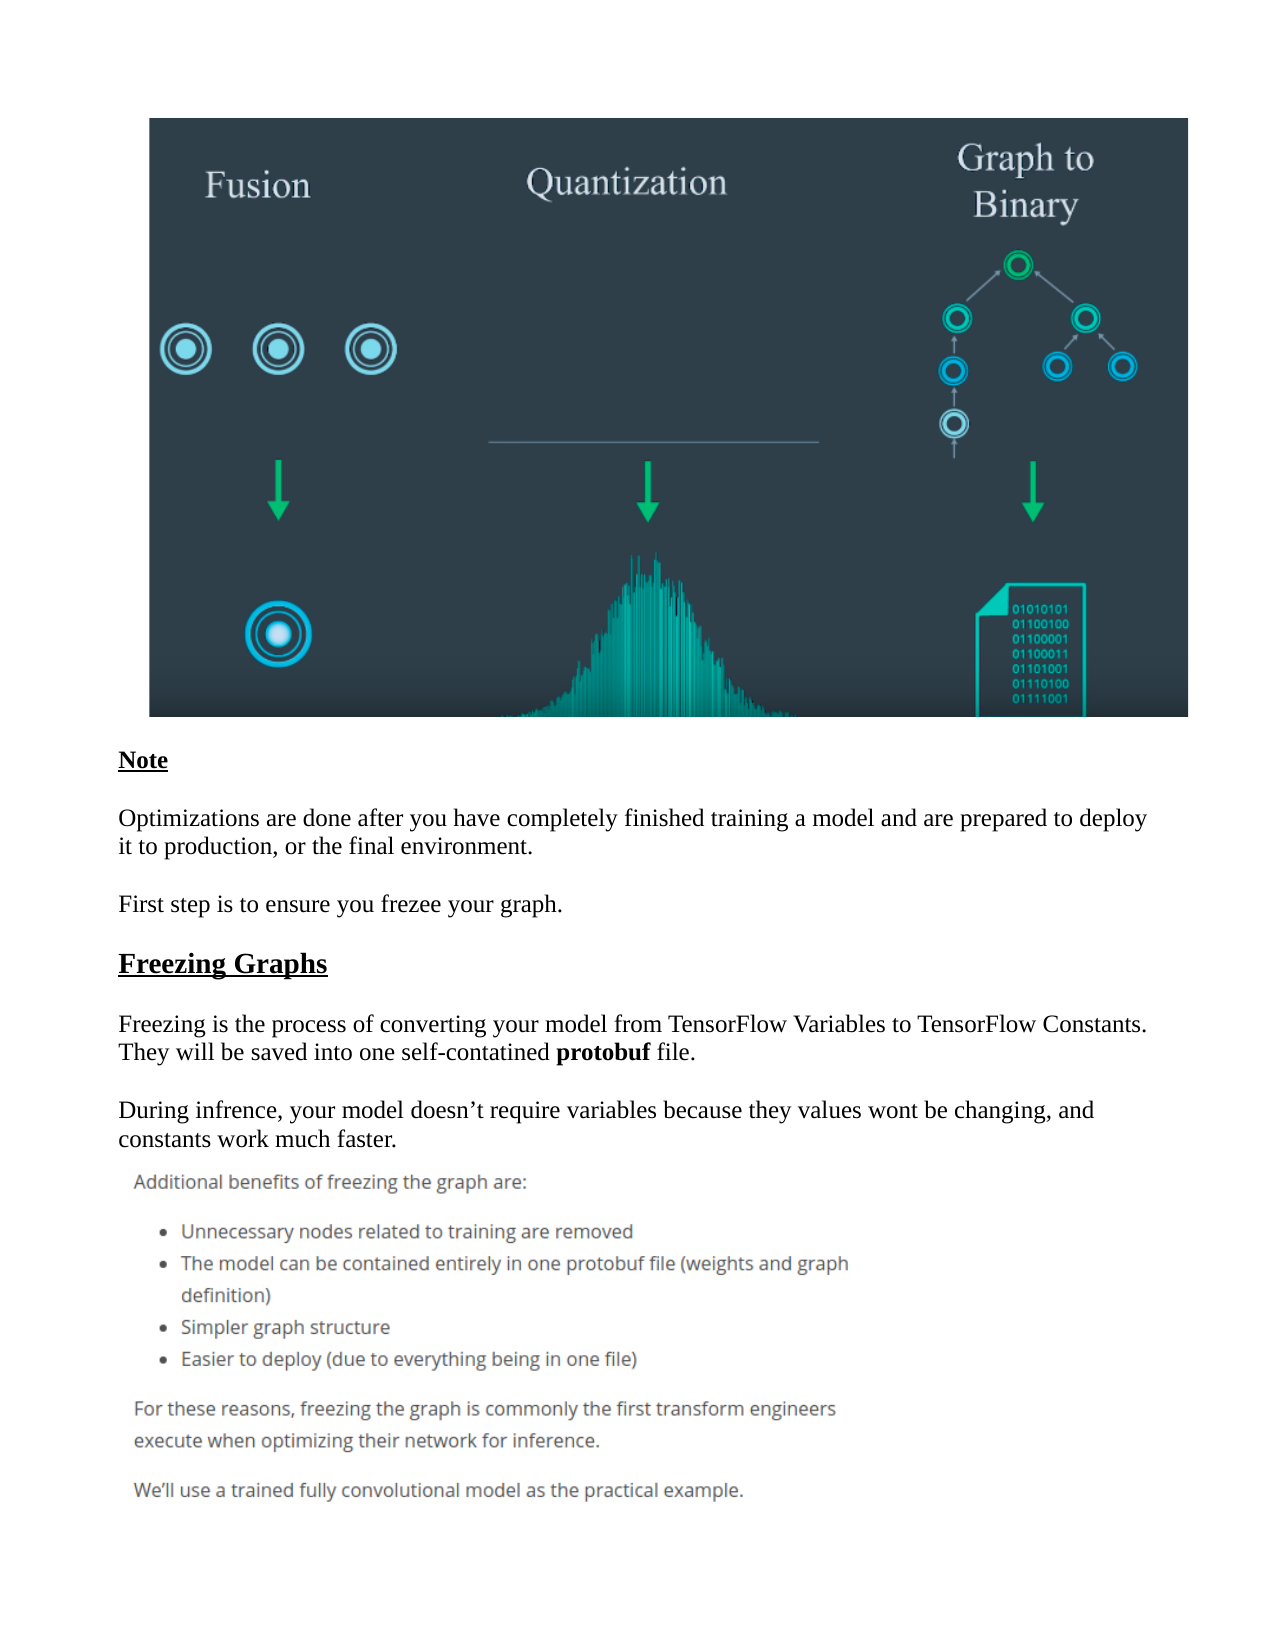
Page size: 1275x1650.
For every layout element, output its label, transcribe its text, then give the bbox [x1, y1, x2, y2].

text Freezing Graphs [118, 946, 1157, 980]
text Note [118, 745, 1157, 774]
picture [122, 1157, 862, 1529]
text During infrence, your model doesn’t require variables because they values wont be changing, and constants work much faster. [118, 1095, 1157, 1152]
picture [149, 118, 1189, 717]
text Freezing is the process of converting your model from TensorFlow Variables to TensorFlow Constants. They will be saved into one self-contatined protobuf file. [118, 1009, 1157, 1066]
text First step is to ensure you frezee your graph. [118, 889, 1157, 918]
text Optimizations are done after you have completely finished training a model and are prepared to deploy it to production, or the final environment. [118, 803, 1157, 860]
